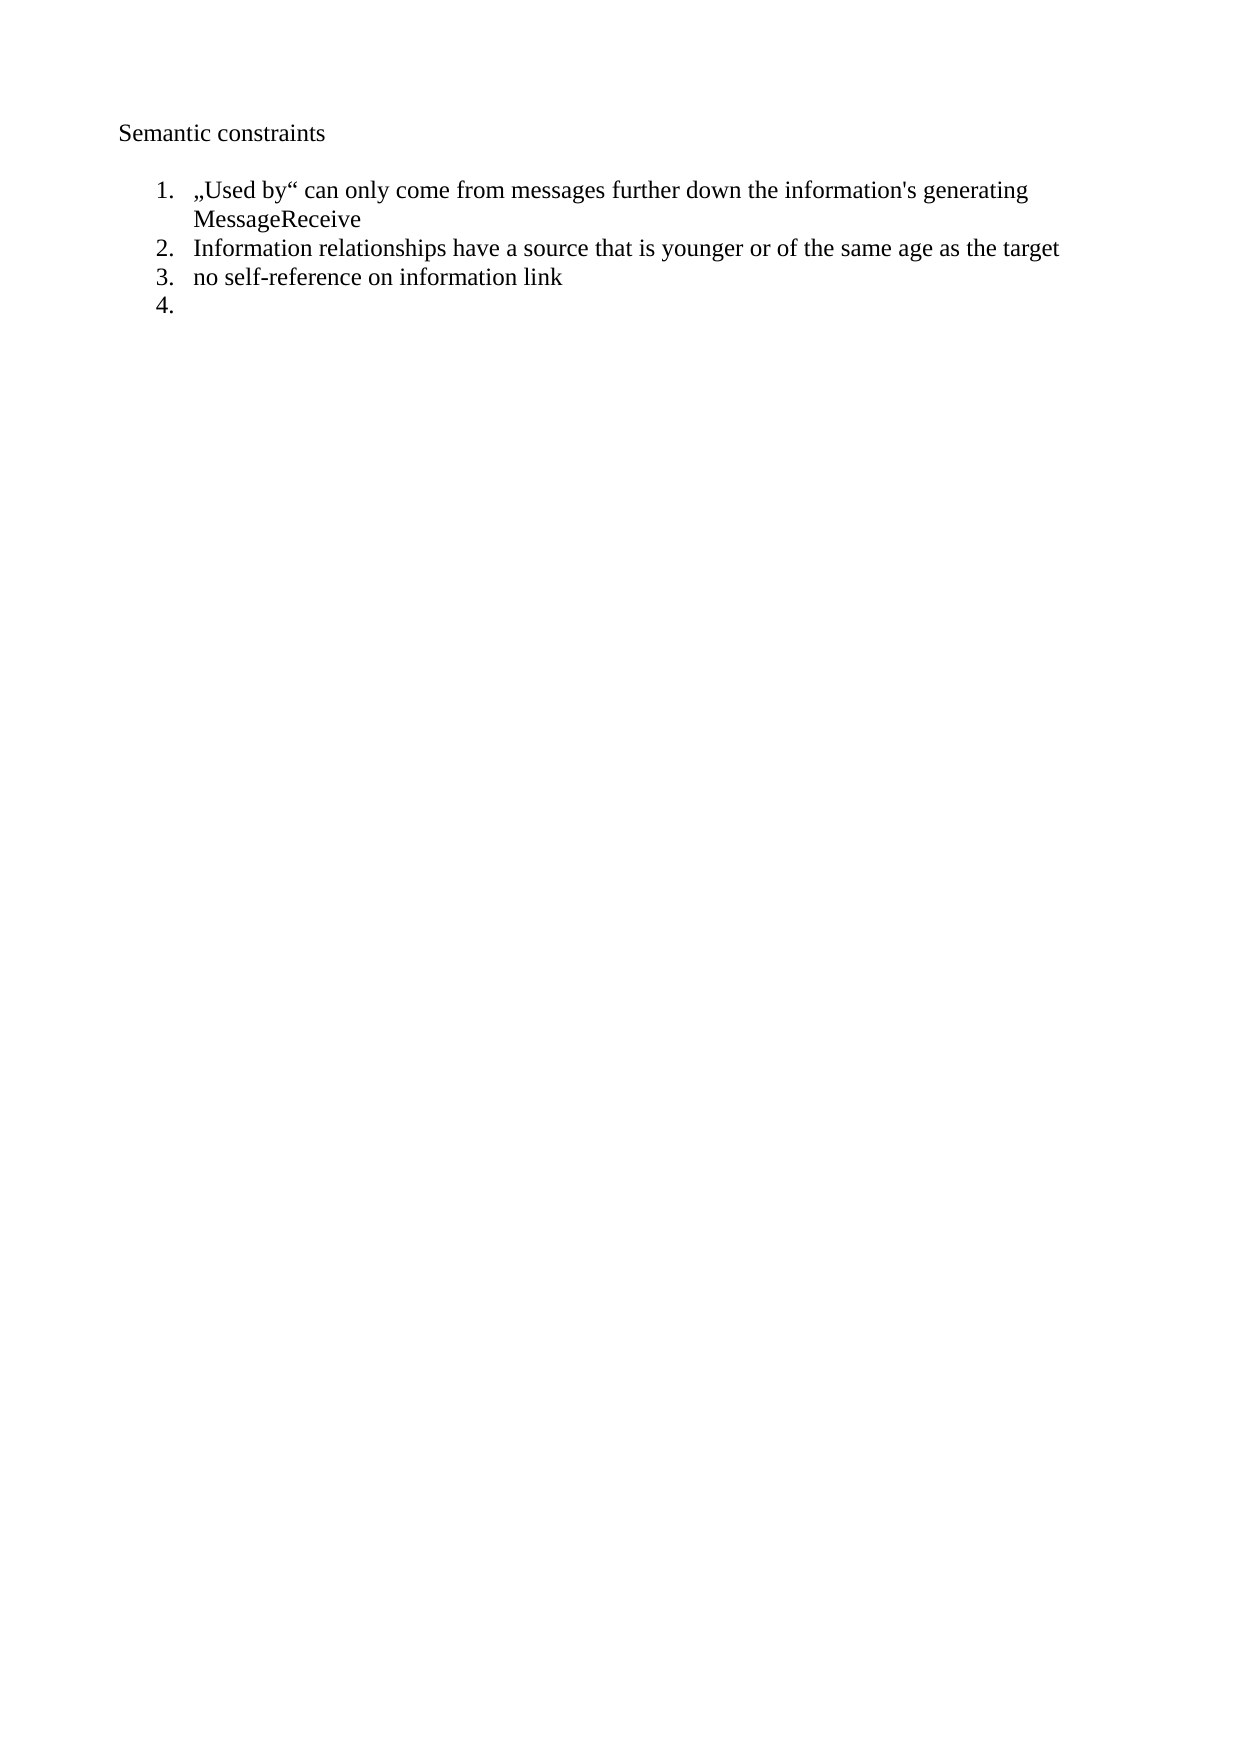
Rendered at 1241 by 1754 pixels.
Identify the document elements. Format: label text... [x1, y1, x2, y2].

list Information relationships have a source that is younger or of the same age as the target [156, 233, 1122, 262]
text Semantic constraints [118, 118, 1122, 147]
list no self-reference on information link [156, 262, 1122, 291]
list „Used by“ can only come from messages further down the information's generating MessageReceive [156, 176, 1122, 233]
